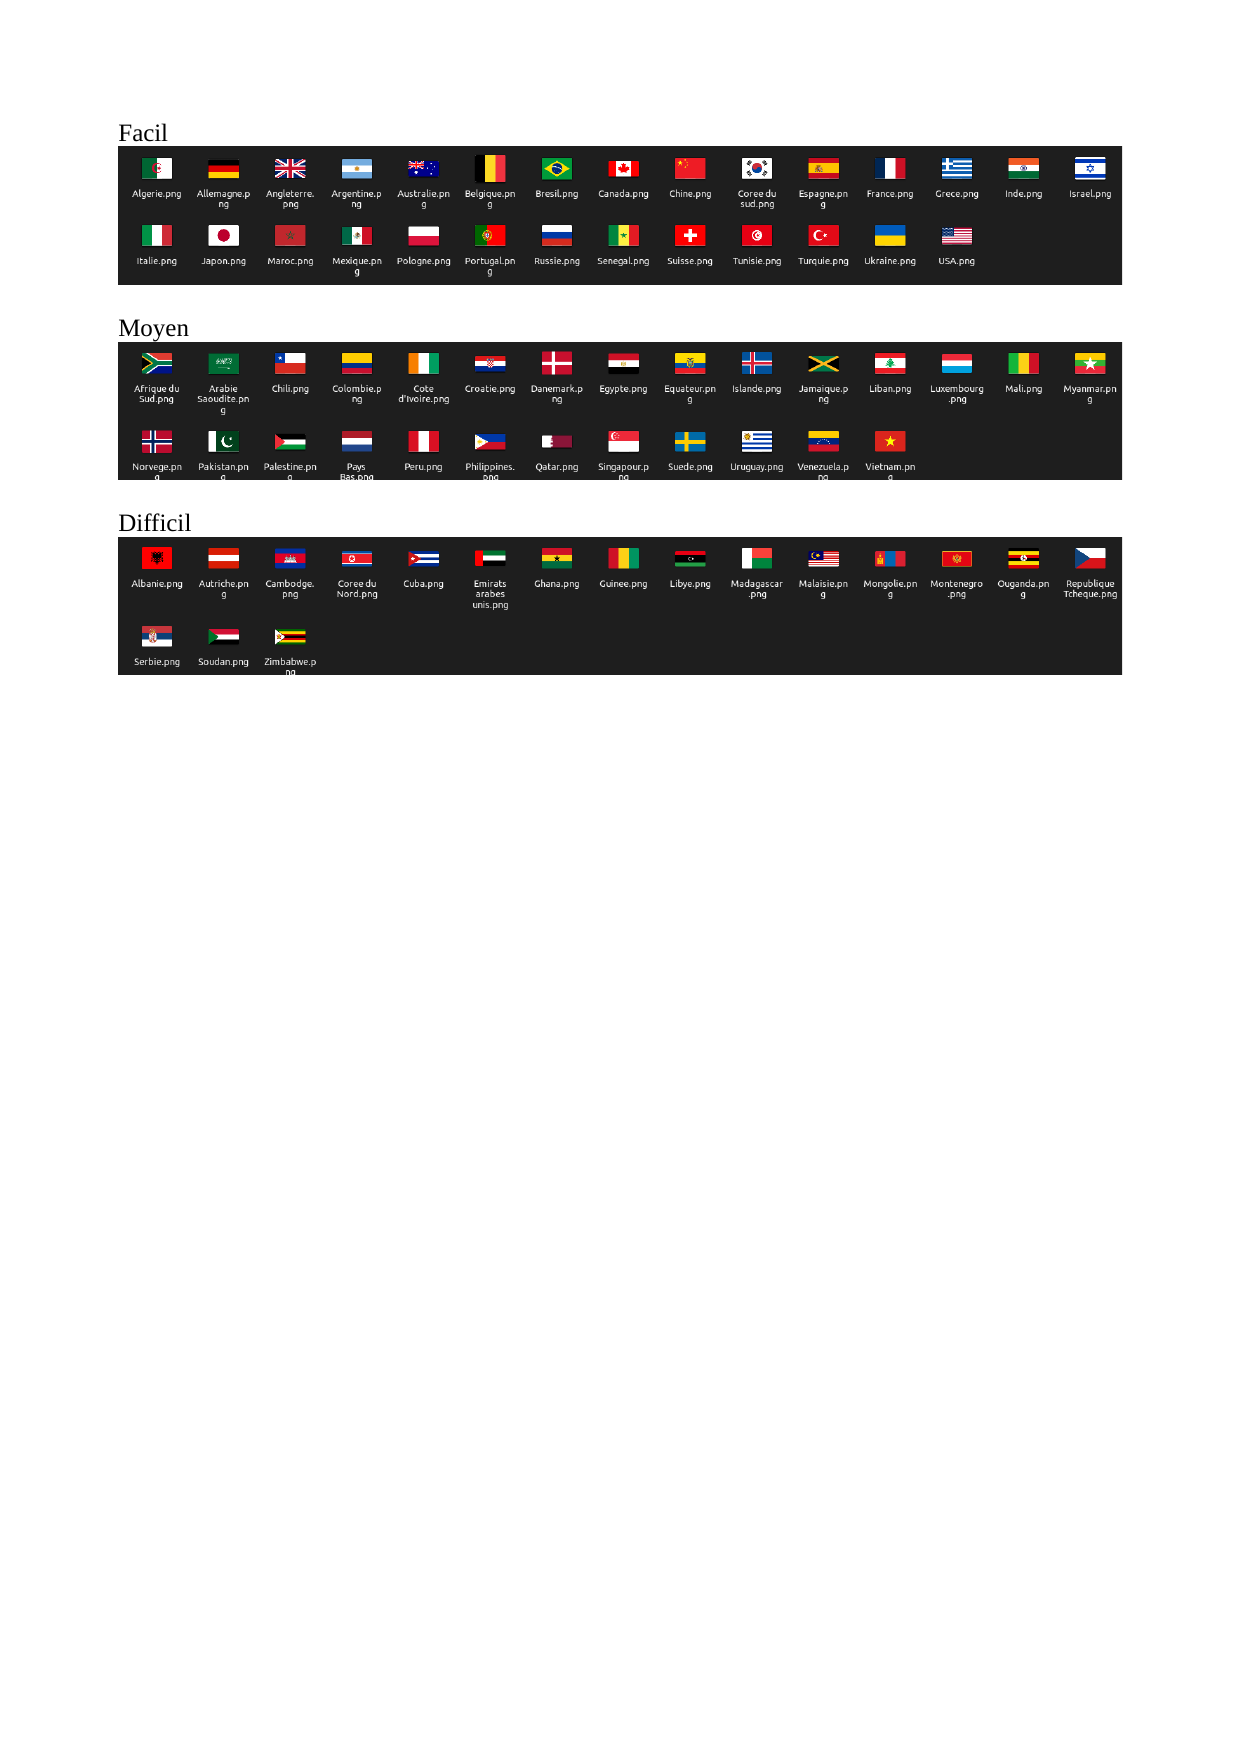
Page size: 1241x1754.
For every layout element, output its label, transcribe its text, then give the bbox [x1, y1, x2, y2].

picture [118, 537, 1123, 675]
picture [118, 342, 1123, 480]
picture [118, 146, 1123, 285]
text Difficil [118, 508, 1122, 537]
text Facil [118, 118, 1122, 146]
text Moyen [118, 313, 1122, 342]
